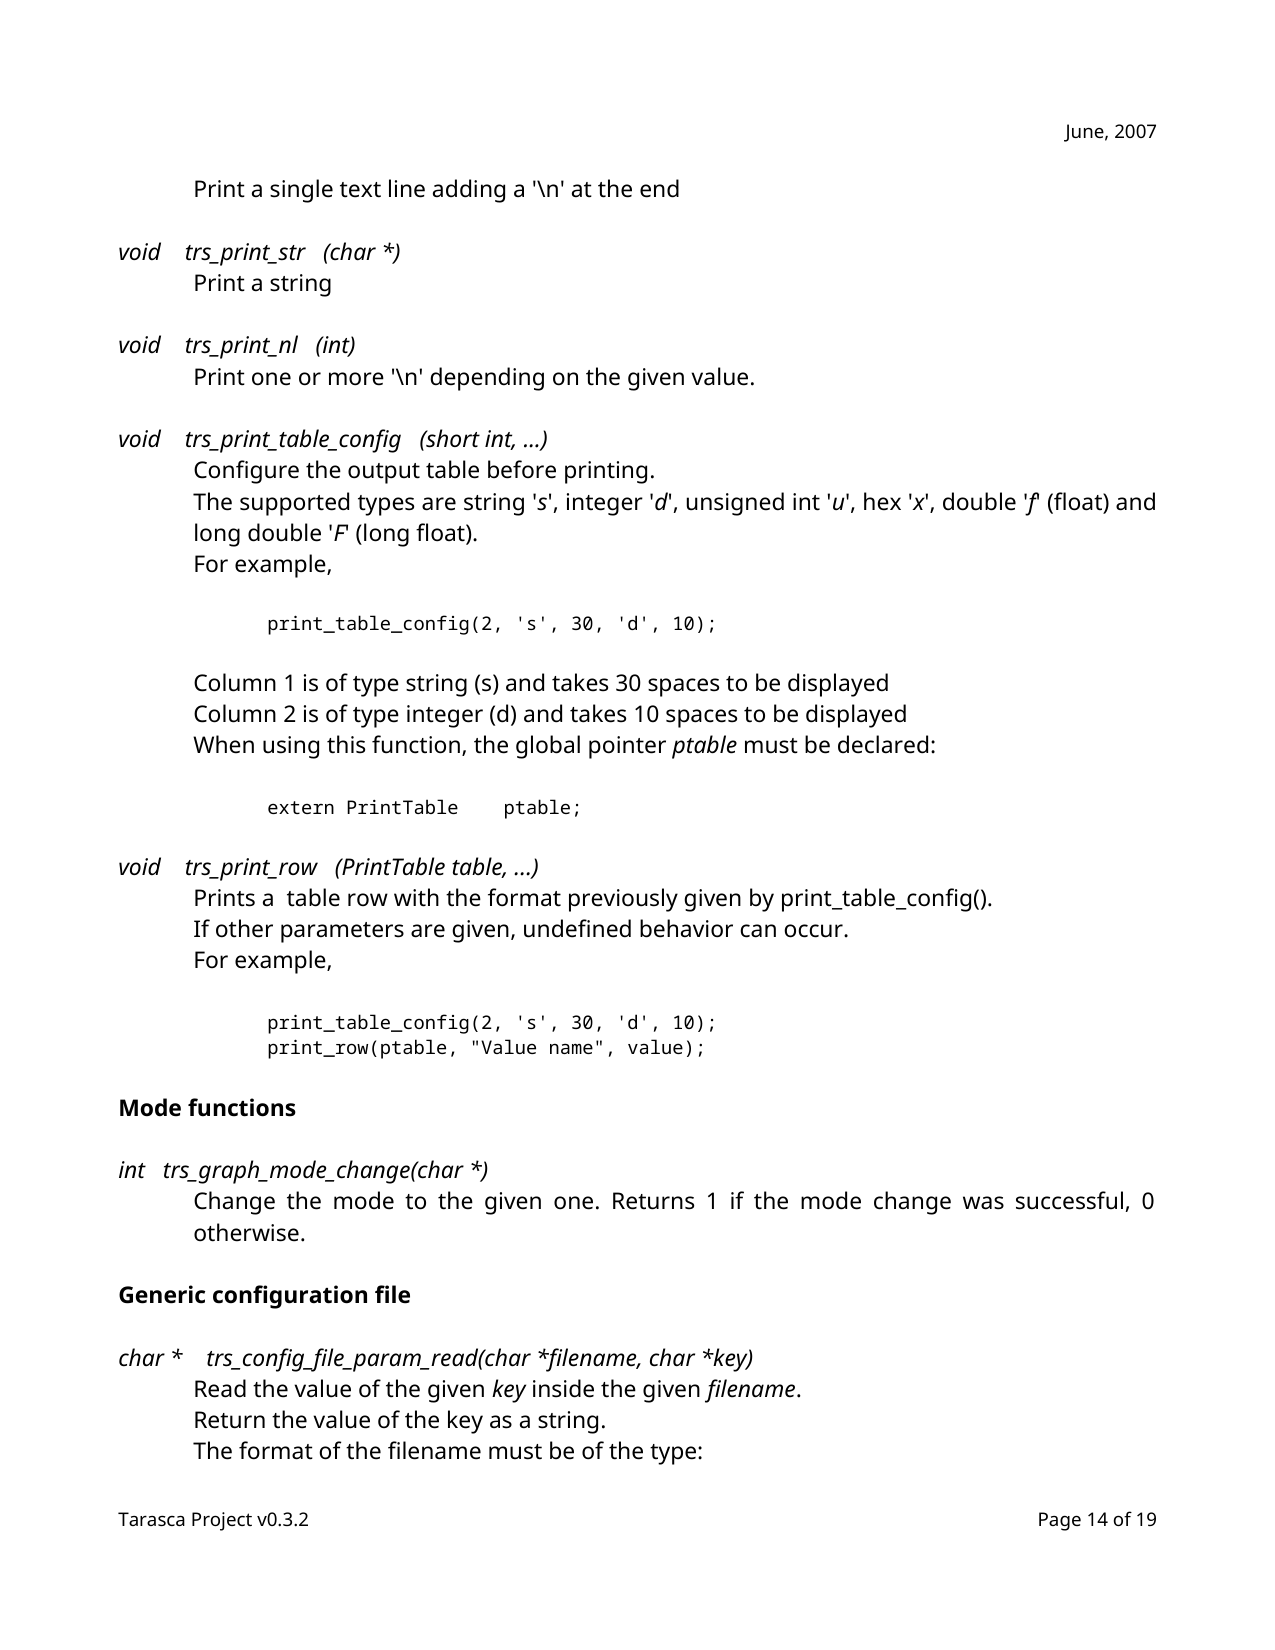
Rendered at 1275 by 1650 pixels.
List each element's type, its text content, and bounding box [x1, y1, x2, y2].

text void trs_print_nl (int) [118, 329, 1157, 361]
text Print a single text line adding a '\n' at the end [193, 173, 1157, 204]
text Return the value of the key as a string. [193, 1404, 1157, 1435]
text When using this function, the global pointer ptable must be declared: [193, 729, 1157, 761]
text print_table_config(2, 's', 30, 'd', 10); [193, 608, 1157, 636]
text void trs_print_table_config (short int, ...) [118, 423, 1157, 454]
text print_table_config(2, 's', 30, 'd', 10); [193, 1007, 1157, 1035]
text Print one or more '\n' depending on the given value. [193, 361, 1157, 392]
text Prints a table row with the format previously given by print_table_config(). [193, 882, 1157, 913]
text The format of the filename must be of the type: [193, 1435, 1157, 1466]
text Read the value of the given key inside the given filename. [193, 1373, 1157, 1404]
text void trs_print_row (PrintTable table, ...) [118, 851, 1157, 882]
text Configure the output table before printing. [193, 454, 1157, 486]
text int trs_graph_mode_change(char *) [118, 1154, 1157, 1185]
text print_row(ptable, "Value name", value); [193, 1035, 1157, 1060]
text For example, [193, 548, 1157, 579]
text Mode functions [118, 1091, 1157, 1123]
text If other parameters are given, undefined behavior can occur. [193, 913, 1157, 944]
text extern PrintTable ptable; [193, 792, 1157, 819]
text The supported types are string 's', integer 'd', unsigned int 'u', hex 'x', double 'f' (float) and long double 'F' (long float). [193, 486, 1157, 548]
text For example, [193, 944, 1157, 976]
text void trs_print_str (char *) [118, 236, 1157, 267]
text Column 2 is of type integer (d) and takes 10 spaces to be displayed [193, 698, 1157, 729]
text Generic configuration file [118, 1279, 1157, 1310]
text Column 1 is of type string (s) and takes 30 spaces to be displayed [193, 667, 1157, 698]
text char * trs_config_file_param_read(char *filename, char *key) [118, 1341, 1157, 1373]
text Print a string [193, 267, 1157, 298]
text Change the mode to the given one. Returns 1 if the mode change was successful, 0 otherwise. [193, 1185, 1157, 1248]
